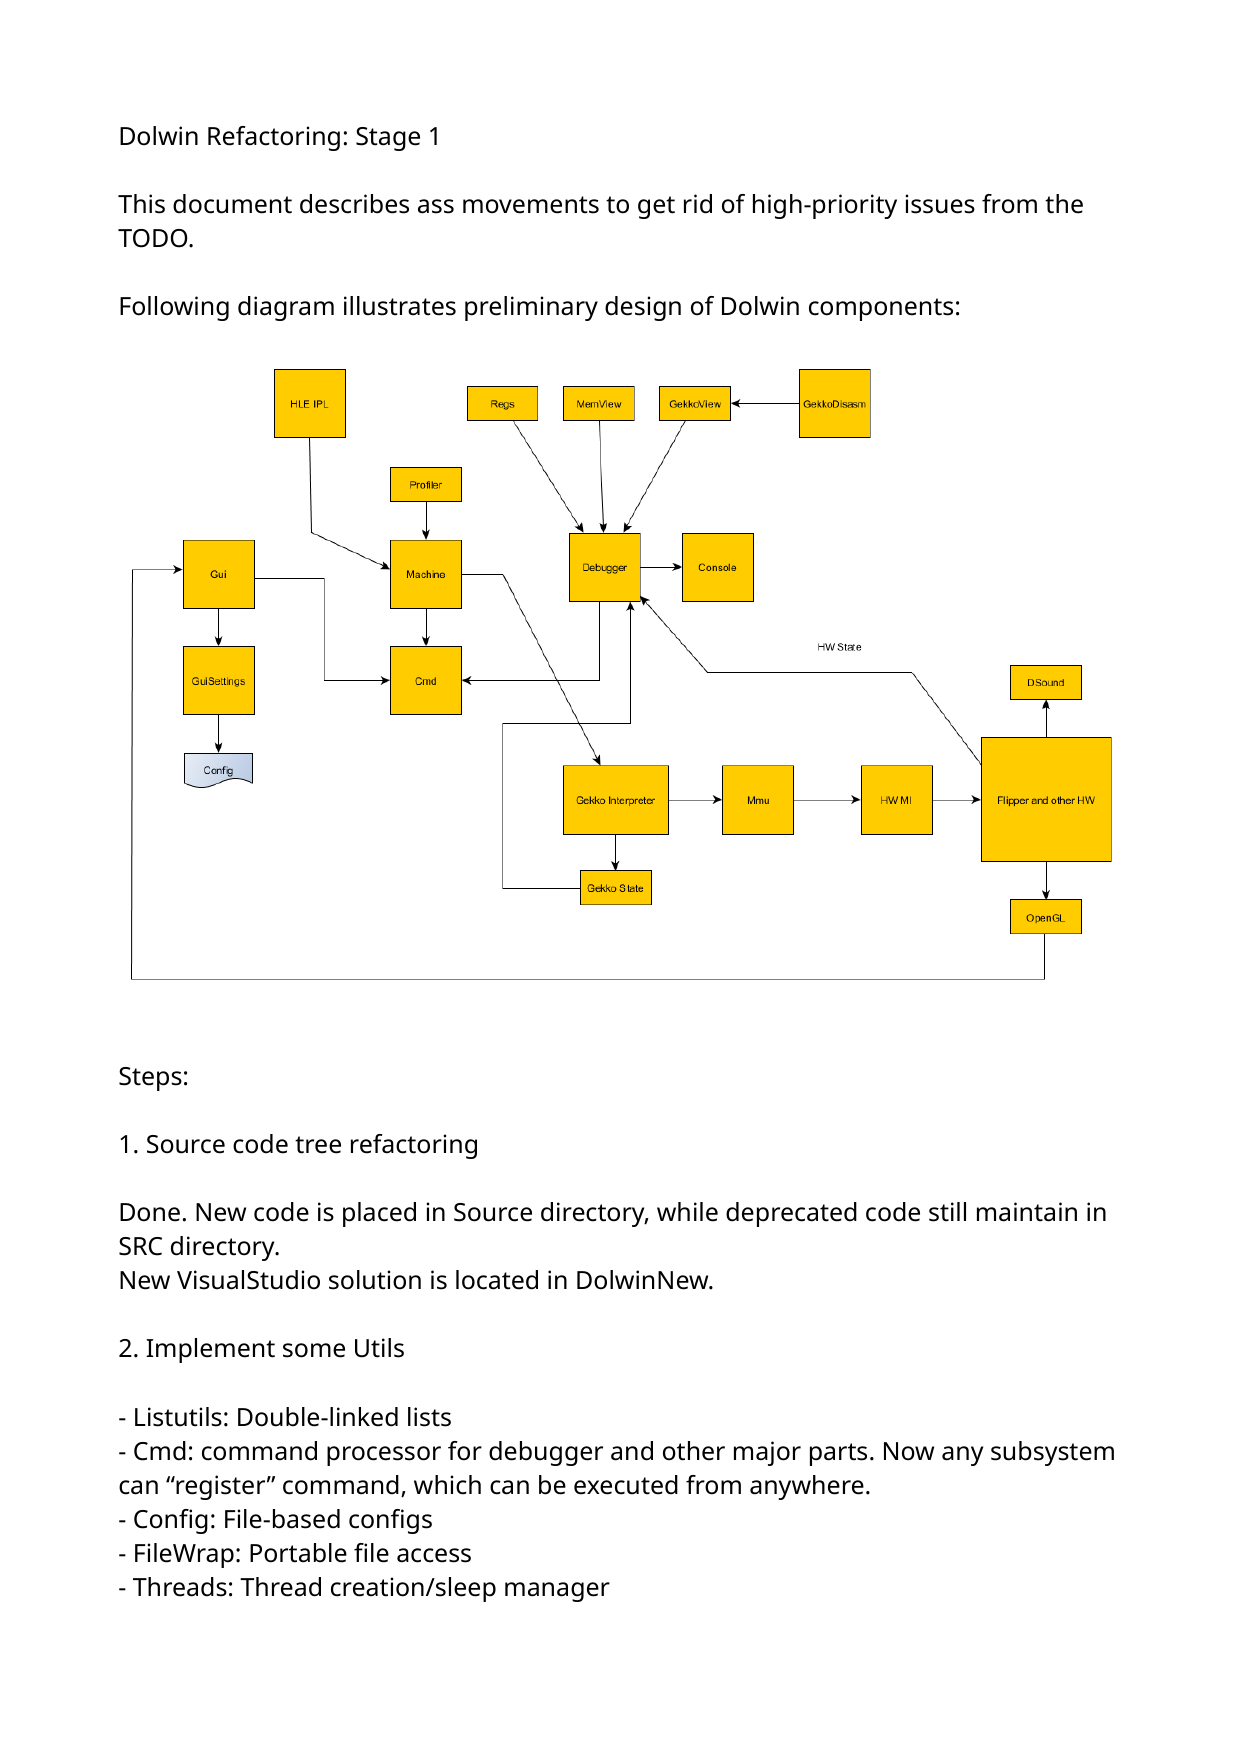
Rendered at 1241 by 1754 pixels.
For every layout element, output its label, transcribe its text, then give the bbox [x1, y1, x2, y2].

text 1. Source code tree refactoring [118, 1127, 1122, 1161]
text - Cmd: command processor for debugger and other major parts. Now any subsystem can “register” command, which can be executed from anywhere. [118, 1433, 1122, 1501]
text - Listutils: Double-linked lists [118, 1399, 1122, 1433]
text - FileWrap: Portable file access [118, 1535, 1122, 1569]
text Dolwin Refactoring: Stage 1 [118, 118, 1122, 152]
text New VisualStudio solution is located in DolwinNew. [118, 1263, 1122, 1297]
text Steps: [118, 1058, 1122, 1093]
text Following diagram illustrates preliminary design of Dolwin components: [118, 288, 1122, 322]
text This document describes ass movements to get rid of high-priority issues from the TODO. [118, 186, 1122, 254]
text - Config: File-based configs [118, 1501, 1122, 1535]
text Done. New code is placed in Source directory, while deprecated code still maintain in SRC directory. [118, 1195, 1122, 1263]
picture [118, 356, 1123, 991]
text - Threads: Thread creation/sleep manager [118, 1569, 1122, 1603]
text 2. Implement some Utils [118, 1331, 1122, 1365]
